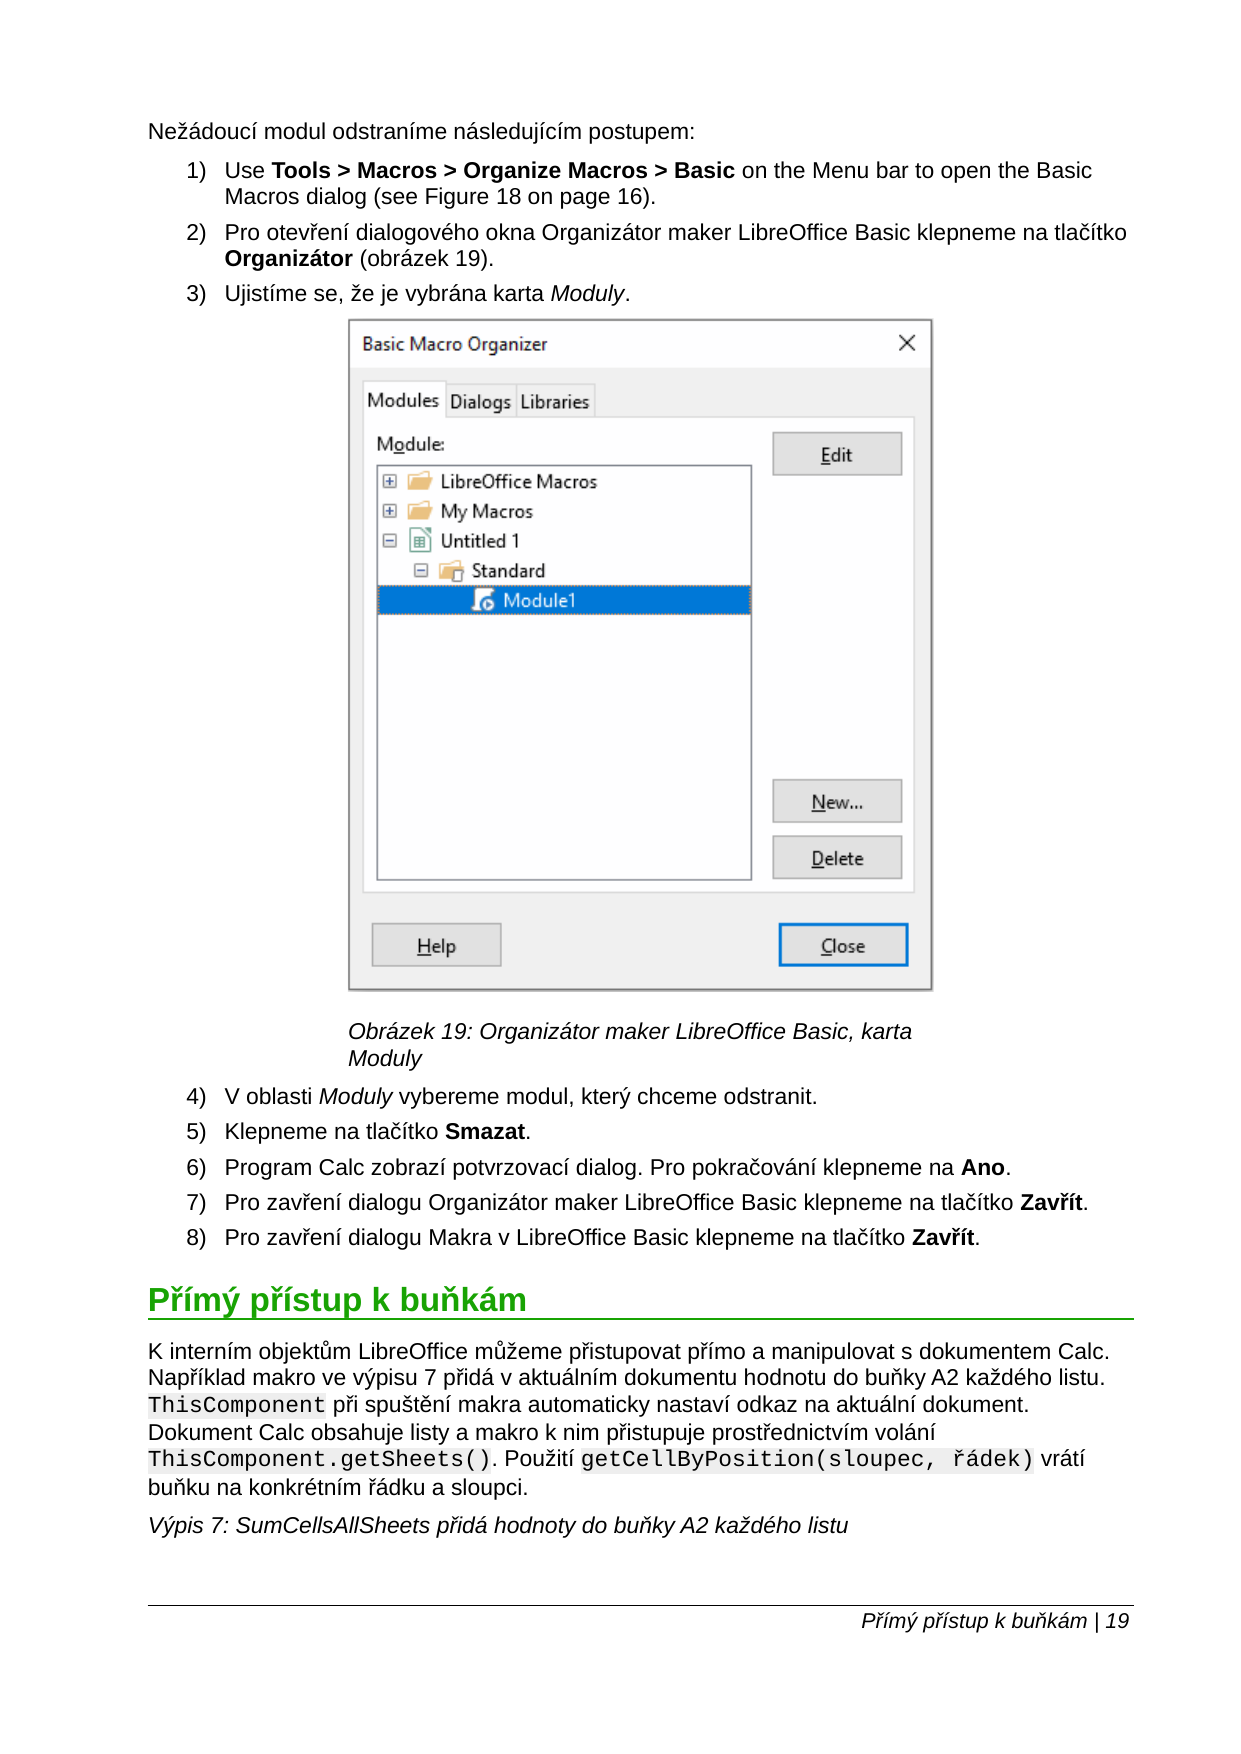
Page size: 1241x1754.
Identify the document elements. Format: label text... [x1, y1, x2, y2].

list Pro otevření dialogového okna Organizátor maker LibreOffice Basic klepneme na tlačítko Organizátor (obrázek 19). [207, 218, 1134, 271]
text Výpis 7: SumCellsAllSheets přidá hodnoty do buňky A2 každého listu [148, 1512, 1134, 1539]
text Obrázek 19: Organizátor maker LibreOffice Basic, karta Moduly [348, 992, 934, 1071]
list V oblasti Moduly vybereme modul, který chceme odstranit. [207, 1083, 1134, 1109]
list Pro zavření dialogu Makra v LibreOffice Basic klepneme na tlačítko Zavřít. [207, 1224, 1134, 1250]
list Program Calc zobrazí potvrzovací dialog. Pro pokračování klepneme na Ano. [207, 1153, 1134, 1180]
list Klepneme na tlačítko Smazat. [207, 1118, 1134, 1144]
text K interním objektům LibreOffice můžeme přistupovat přímo a manipulovat s dokumentem Calc. Například makro ve výpisu 7 přidá v aktuálním dokumentu hodnotu do buňky A2 každého listu. ThisComponent při spuštění makra automaticky nastaví odkaz na aktuální dokument. Dokument Calc obsahuje listy a makro k nim přistupuje prostřednictvím volání ThisComponent.getSheets(). Použití getCellByPosition(sloupec, řádek) vrátí buňku na konkrétním řádku a sloupci. [148, 1338, 1134, 1500]
picture [347, 318, 934, 992]
list Ujistíme se, že je vybrána karta Moduly. [207, 280, 1134, 306]
list Use Tools > Macros > Organize Macros > Basic on the Menu bar to open the Basic Macros dialog (see Figure 18 on page 14). [207, 157, 1134, 210]
list Pro zavření dialogu Organizátor maker LibreOffice Basic klepneme na tlačítko Zavřít. [207, 1189, 1134, 1215]
text Nežádoucí modul odstraníme následujícím postupem: [148, 118, 1134, 144]
subtitle Přímý přístup k buňkám [148, 1280, 1134, 1318]
